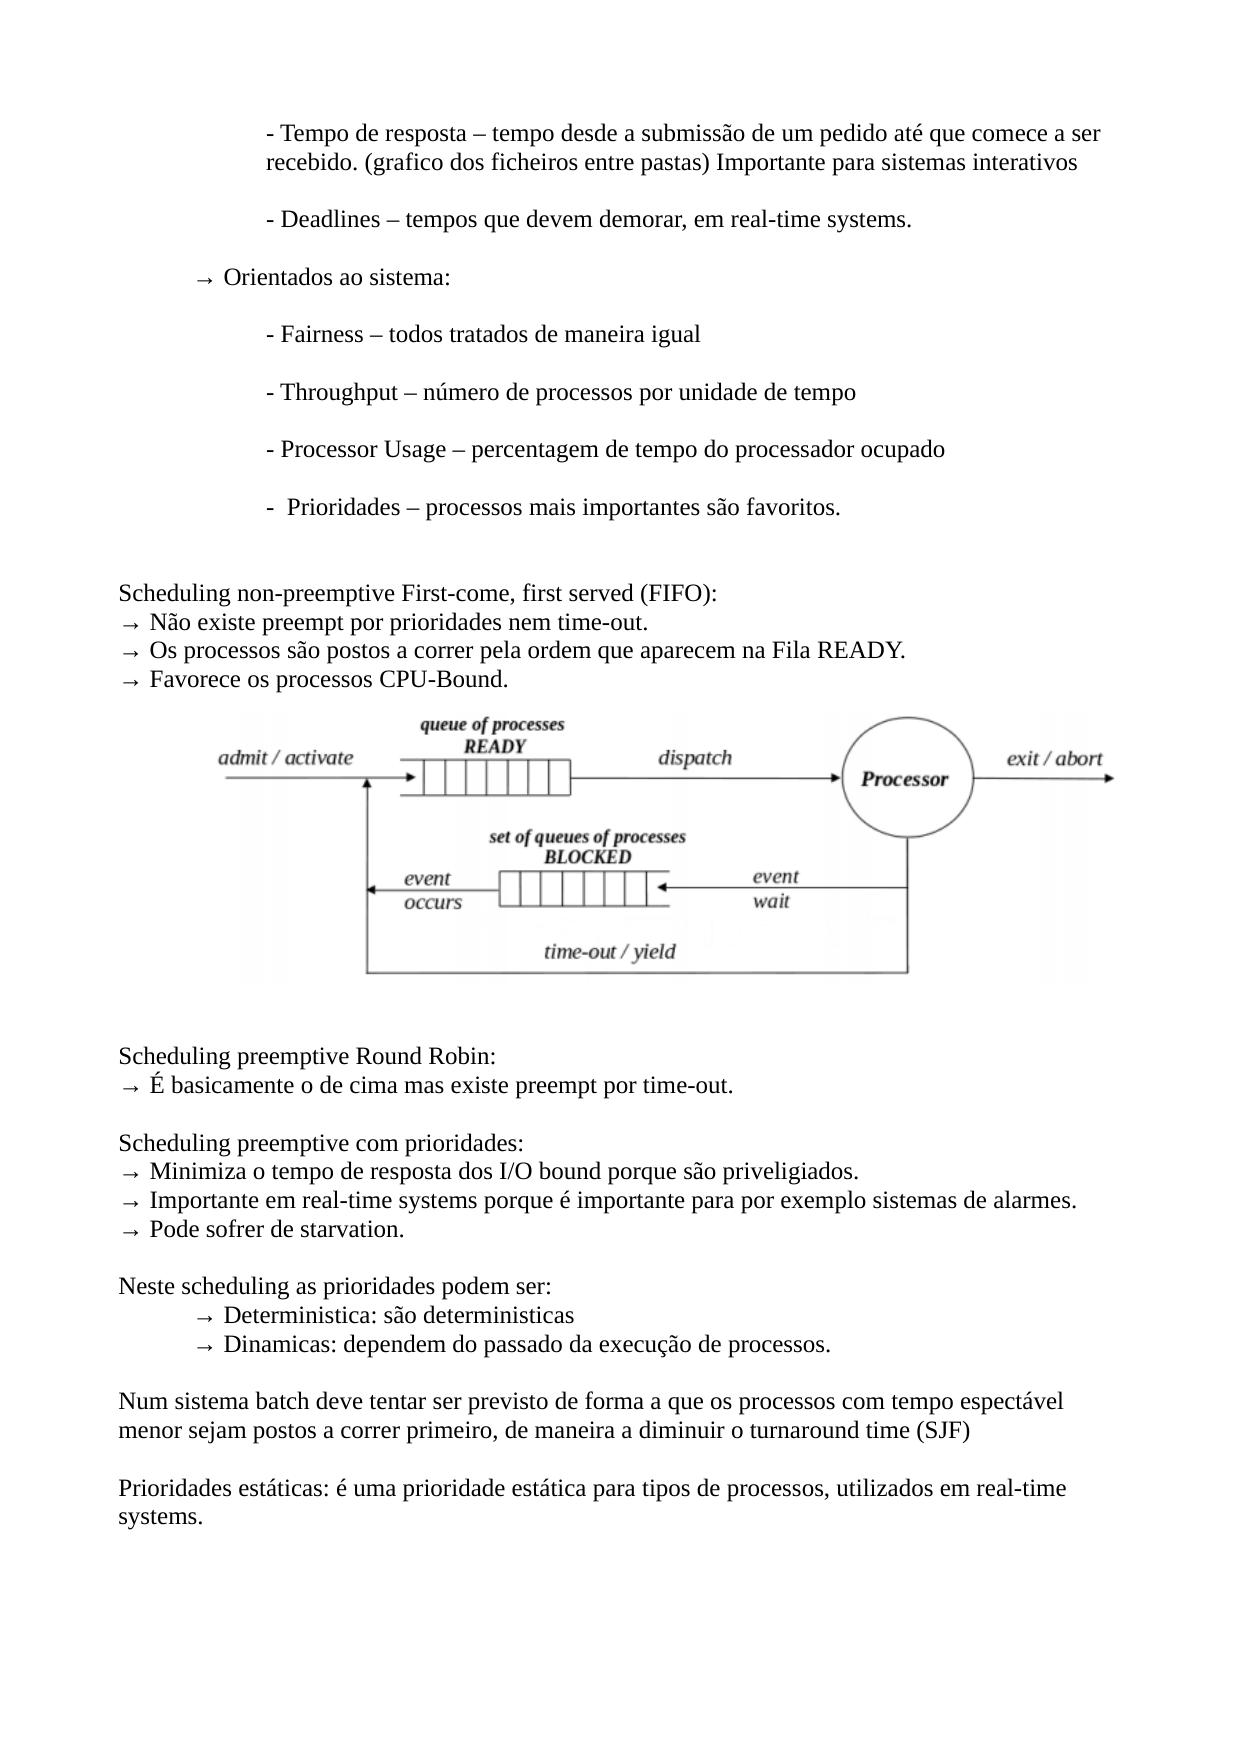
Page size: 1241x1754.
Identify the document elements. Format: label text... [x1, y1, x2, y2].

picture [138, 711, 1143, 984]
text Prioridades estáticas: é uma prioridade estática para tipos de processos, utilizados em real-time systems. [118, 1473, 1122, 1530]
text Neste scheduling as prioridades podem ser: [118, 1271, 1122, 1300]
text - Throughput – número de processos por unidade de tempo [118, 377, 1122, 406]
text Scheduling preemptive Round Robin: [118, 1041, 1122, 1070]
text Num sistema batch deve tentar ser previsto de forma a que os processos com tempo espectável menor sejam postos a correr primeiro, de maneira a diminuir o turnaround time (SJF) [118, 1386, 1122, 1444]
text - Tempo de resposta – tempo desde a submissão de um pedido até que comece a ser recebido. (grafico dos ficheiros entre pastas) Importante para sistemas interativos [118, 118, 1122, 176]
text → É basicamente o de cima mas existe preempt por time-out. [118, 1070, 1122, 1099]
text - Deadlines – tempos que devem demorar, em real-time systems. [118, 204, 1122, 233]
text - Fairness – todos tratados de maneira igual [118, 319, 1122, 348]
text → Deterministica: são deterministicas [118, 1300, 1122, 1329]
text - Prioridades – processos mais importantes são favoritos. [118, 492, 1122, 521]
text → Dinamicas: dependem do passado da execução de processos. [118, 1329, 1122, 1358]
text Scheduling non-preemptive First-come, first served (FIFO): [118, 578, 1122, 607]
text - Processor Usage – percentagem de tempo do processador ocupado [118, 434, 1122, 463]
text → Os processos são postos a correr pela ordem que aparecem na Fila READY. [118, 636, 1122, 664]
text Scheduling preemptive com prioridades: [118, 1128, 1122, 1156]
text → Pode sofrer de starvation. [118, 1214, 1122, 1243]
text → Minimiza o tempo de resposta dos I/O bound porque são priveligiados. [118, 1156, 1122, 1185]
text → Orientados ao sistema: [118, 262, 1122, 291]
text → Favorece os processos CPU-Bound. [118, 664, 1122, 693]
text → Importante em real-time systems porque é importante para por exemplo sistemas de alarmes. [118, 1185, 1122, 1214]
text → Não existe preempt por prioridades nem time-out. [118, 607, 1122, 636]
